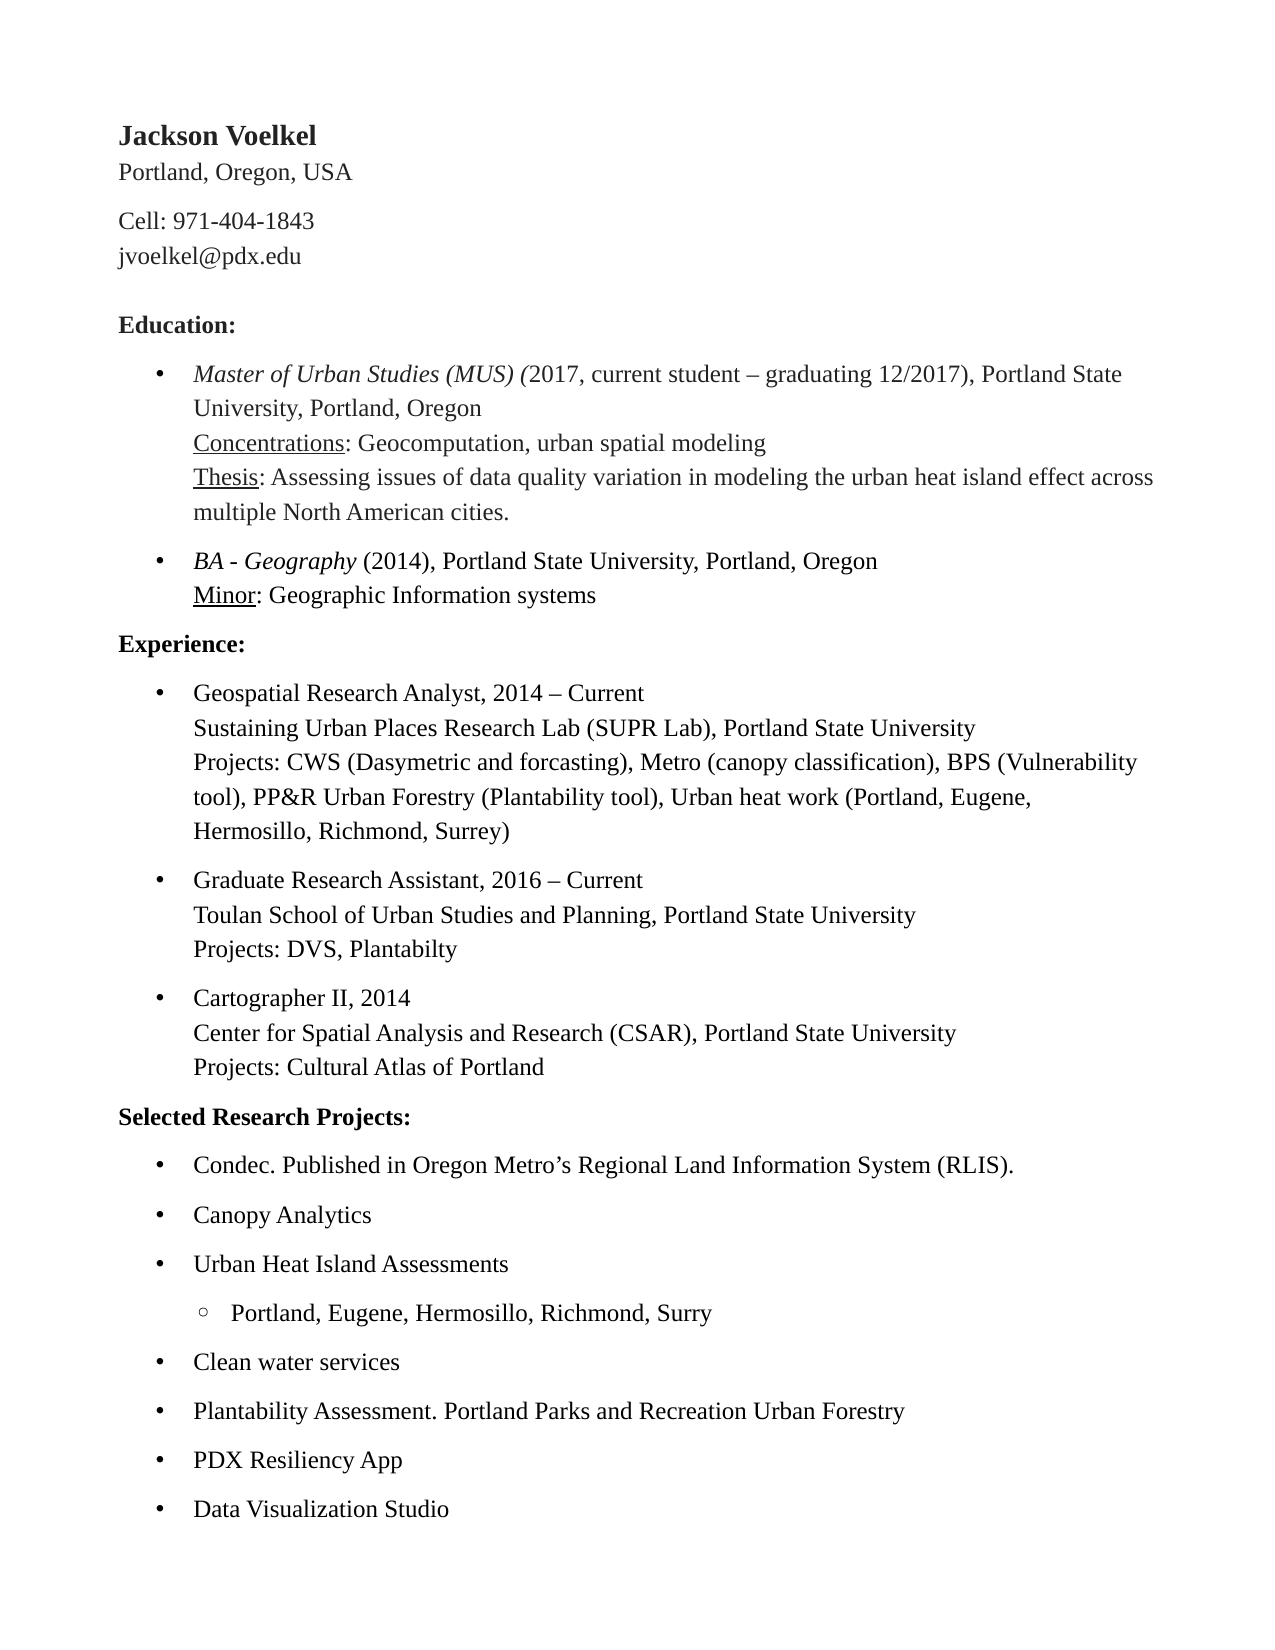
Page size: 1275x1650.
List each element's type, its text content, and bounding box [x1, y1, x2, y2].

list Portland, Eugene, Hermosillo, Richmond, Surry [193, 1298, 1157, 1327]
text Jackson Voelkel Portland, Oregon, USA [118, 118, 1157, 186]
list Clean water services [156, 1347, 1157, 1376]
list Urban Heat Island Assessments [156, 1249, 1157, 1277]
text Selected Research Projects: [118, 1102, 1157, 1130]
list BA - Geography (2014), Portland State University, Portland, Oregon Minor: Geographic Information systems [156, 546, 1157, 609]
list Cartographer II, 2014 Center for Spatial Analysis and Research (CSAR), Portland State University Projects: Cultural Atlas of Portland [156, 983, 1157, 1081]
list Condec. Published in Oregon Metro’s Regional Land Information System (RLIS). [156, 1151, 1157, 1179]
list Geospatial Research Analyst, 2014 – Current Sustaining Urban Places Research Lab (SUPR Lab), Portland State University Projects: CWS (Dasymetric and forcasting), Metro (canopy classification), BPS (Vulnerability tool), PP&R Urban Forestry (Plantability tool), Urban heat work (Portland, Eugene, Hermosillo, Richmond, Surrey) [156, 678, 1157, 845]
list Graduate Research Assistant, 2016 – Current Toulan School of Urban Studies and Planning, Portland State University Projects: DVS, Plantabilty [156, 866, 1157, 963]
list Data Visualization Studio [156, 1494, 1157, 1523]
list Canopy Analytics [156, 1200, 1157, 1228]
text Cell: 971-404-1843 jvoelkel@pdx.edu Education: [118, 206, 1157, 339]
list Master of Urban Studies (MUS) (2017, current student – graduating 12/2017), Portland State University, Portland, Oregon Concentrations: Geocomputation, urban spatial modeling Thesis: Assessing issues of data quality variation in modeling the urban heat island effect across multiple North American cities. [156, 359, 1157, 526]
list Plantability Assessment. Portland Parks and Recreation Urban Forestry [156, 1396, 1157, 1425]
text Experience: [118, 629, 1157, 658]
list PDX Resiliency App [156, 1445, 1157, 1474]
